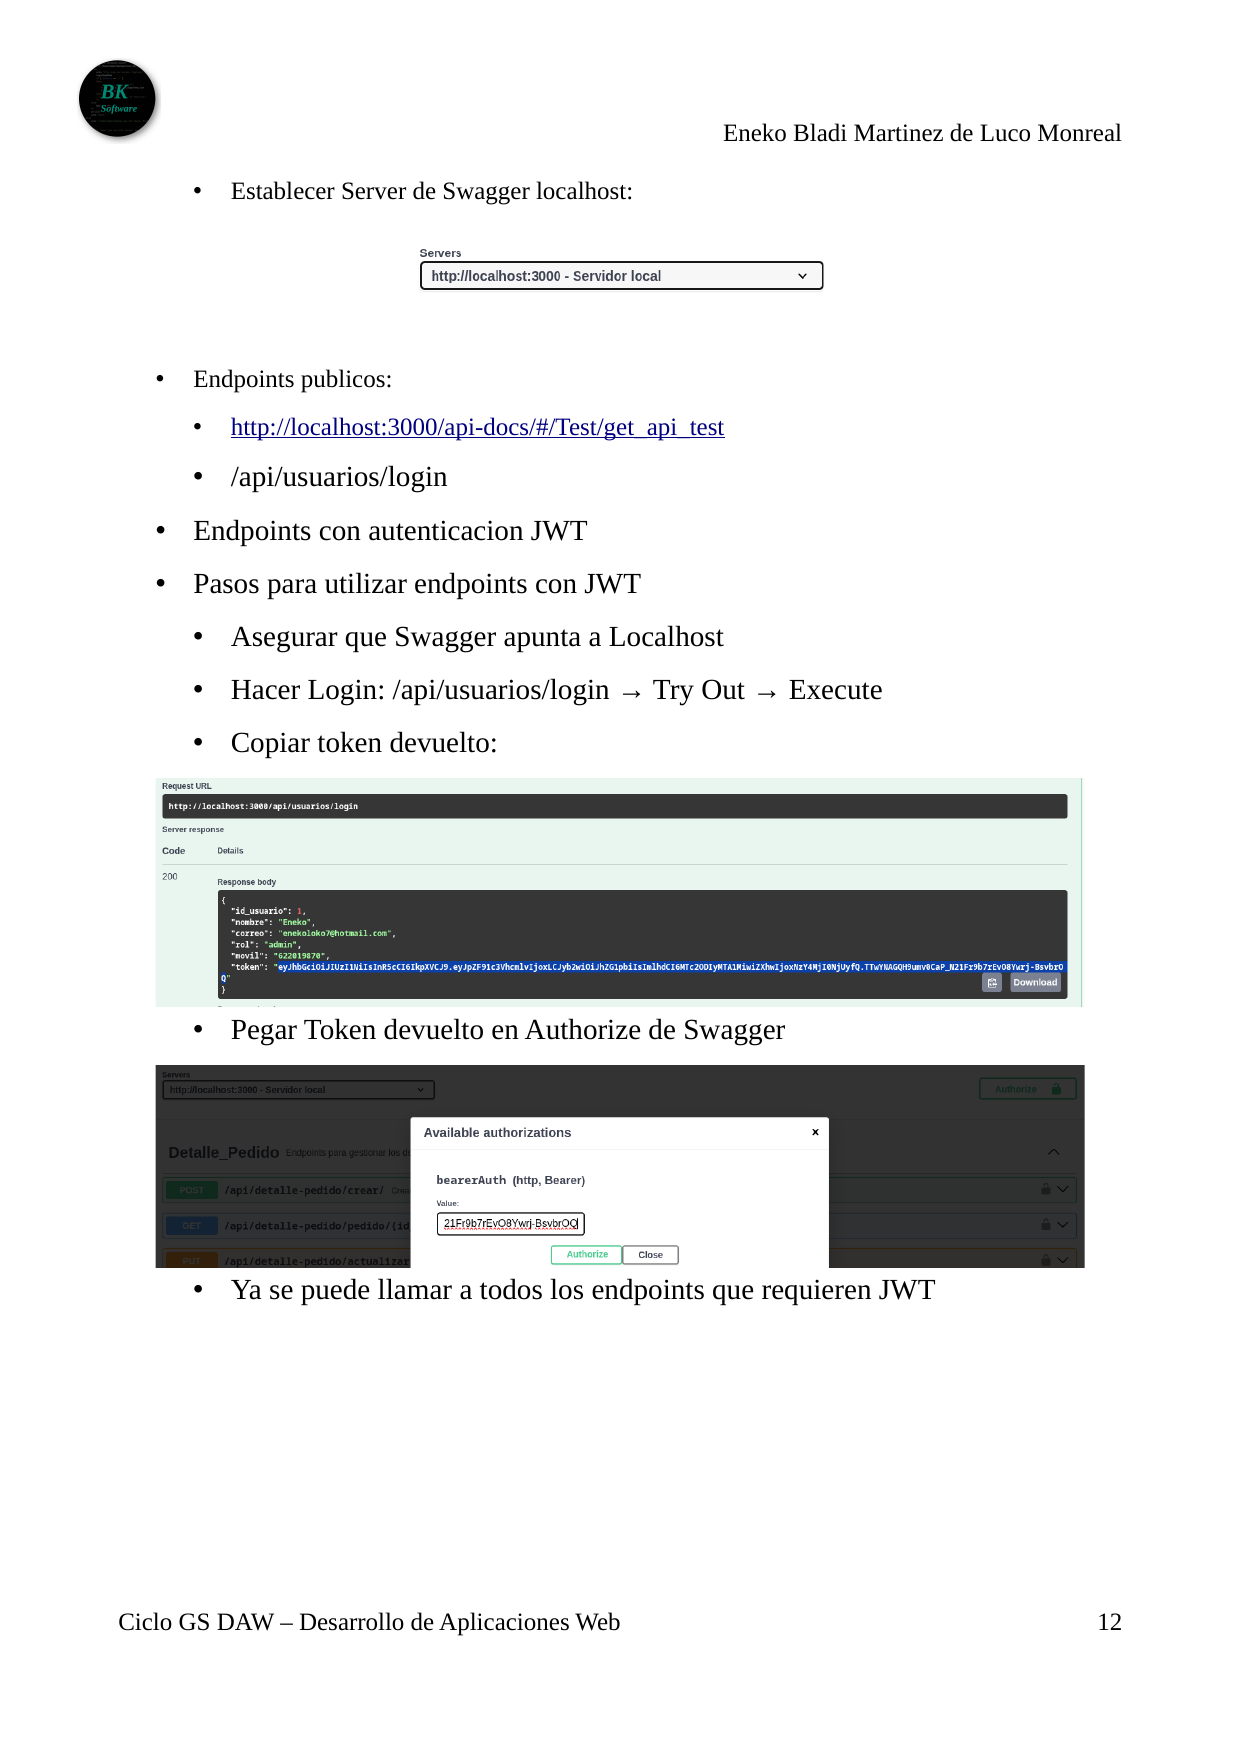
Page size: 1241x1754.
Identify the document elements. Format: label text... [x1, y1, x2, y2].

list Pegar Token devuelto en Authorize de Swagger [193, 779, 1122, 1046]
list Endpoints con autenticacion JWT [156, 513, 1122, 546]
list Ya se puede llamar a todos los endpoints que requieren JWT [193, 1065, 1122, 1306]
picture [155, 1065, 1085, 1268]
list Hacer Login: /api/usuarios/login → Try Out → Execute [193, 672, 1122, 706]
list Asegurar que Swagger apunta a Localhost [193, 619, 1122, 653]
picture [397, 223, 844, 313]
picture [155, 778, 1085, 1007]
list http://localhost:3000/api-docs/#/Test/get_api_test [193, 412, 1122, 441]
list Endpoints publicos: [156, 364, 1122, 393]
list /api/usuarios/login [193, 459, 1122, 493]
list Establecer Server de Swagger localhost: [193, 176, 1122, 205]
picture [76, 58, 162, 144]
list Pasos para utilizar endpoints con JWT [156, 566, 1122, 599]
list Copiar token devuelto: [193, 726, 1122, 759]
